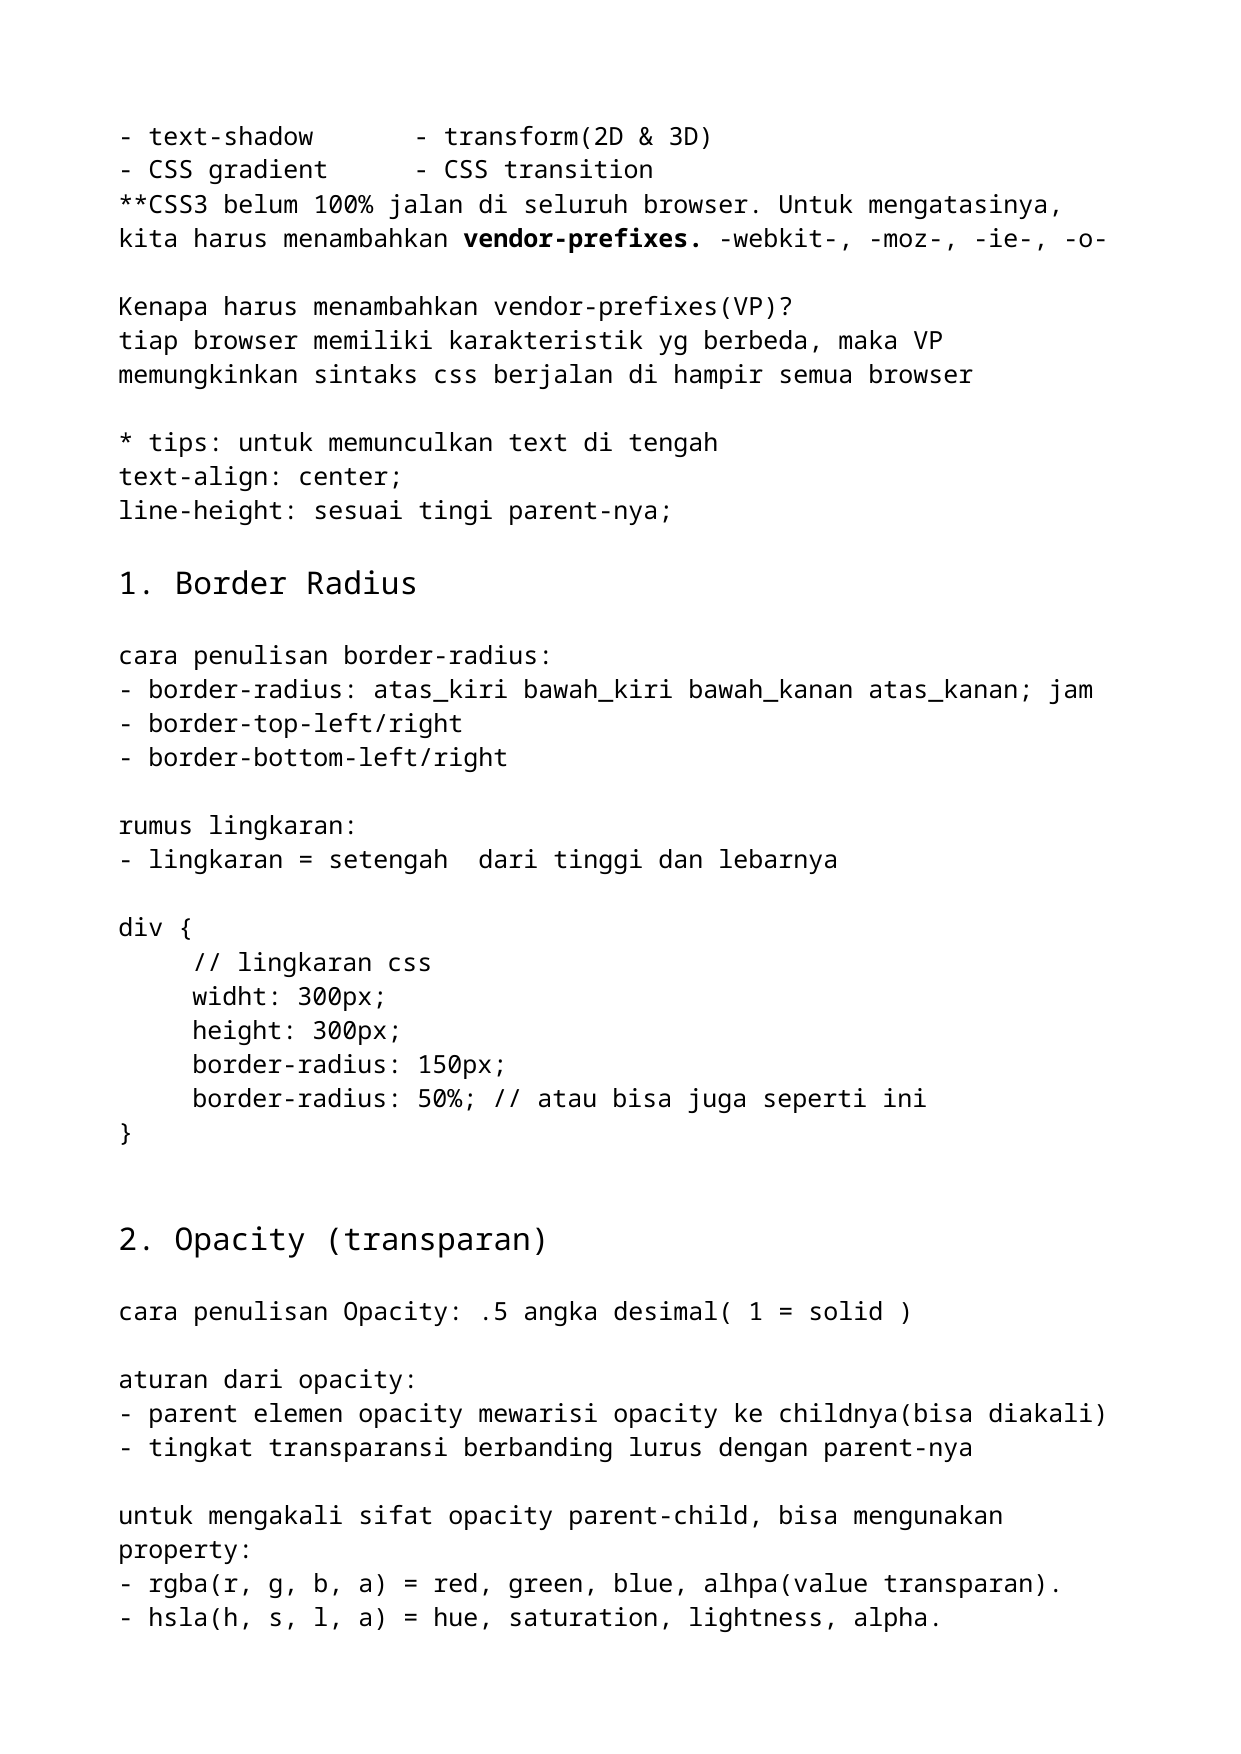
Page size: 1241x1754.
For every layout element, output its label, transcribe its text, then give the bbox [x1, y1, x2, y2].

text - border-top-left/right [118, 706, 1122, 740]
text border-radius: 50%; // atau bisa juga seperti ini [118, 1080, 1122, 1114]
text border-radius: 150px; [118, 1046, 1122, 1080]
text * tips: untuk memunculkan text di tengah [118, 425, 1122, 459]
text Kenapa harus menambahkan vendor-prefixes(VP)? [118, 288, 1122, 322]
text - hsla(h, s, l, a) = hue, saturation, lightness, alpha. [118, 1600, 1122, 1634]
text height: 300px; [118, 1012, 1122, 1046]
text - rgba(r, g, b, a) = red, green, blue, alhpa(value transparan). [118, 1566, 1122, 1600]
text } [118, 1114, 1122, 1148]
text **CSS3 belum 100% jalan di seluruh browser. Untuk mengatasinya, kita harus menambahkan vendor-prefixes. -webkit-, -moz-, -ie-, -o- [118, 186, 1122, 254]
text cara penulisan Opacity: .5 angka desimal( 1 = solid ) [118, 1293, 1122, 1327]
text - parent elemen opacity mewarisi opacity ke childnya(bisa diakali) [118, 1396, 1122, 1429]
text untuk mengakali sifat opacity parent-child, bisa mengunakan property: [118, 1498, 1122, 1566]
text cara penulisan border-radius: [118, 638, 1122, 672]
text aturan dari opacity: [118, 1361, 1122, 1396]
text - lingkaran = setengah dari tinggi dan lebarnya [118, 842, 1122, 876]
text - text-shadow - transform(2D & 3D) [118, 118, 1122, 152]
text 1. Border Radius [118, 561, 1122, 603]
text line-height: sesuai tingi parent-nya; [118, 493, 1122, 527]
text div { [118, 910, 1122, 944]
text text-align: center; [118, 459, 1122, 493]
text - tingkat transparansi berbanding lurus dengan parent-nya [118, 1429, 1122, 1464]
text - border-bottom-left/right [118, 740, 1122, 774]
text tiap browser memiliki karakteristik yg berbeda, maka VP memungkinkan sintaks css berjalan di hampir semua browser [118, 322, 1122, 391]
text // lingkaran css widht: 300px; [118, 944, 1122, 1012]
text 2. Opacity (transparan) [118, 1217, 1122, 1259]
text - CSS gradient - CSS transition [118, 152, 1122, 186]
text - border-radius: atas_kiri bawah_kiri bawah_kanan atas_kanan; jam [118, 672, 1122, 706]
text rumus lingkaran: [118, 808, 1122, 842]
